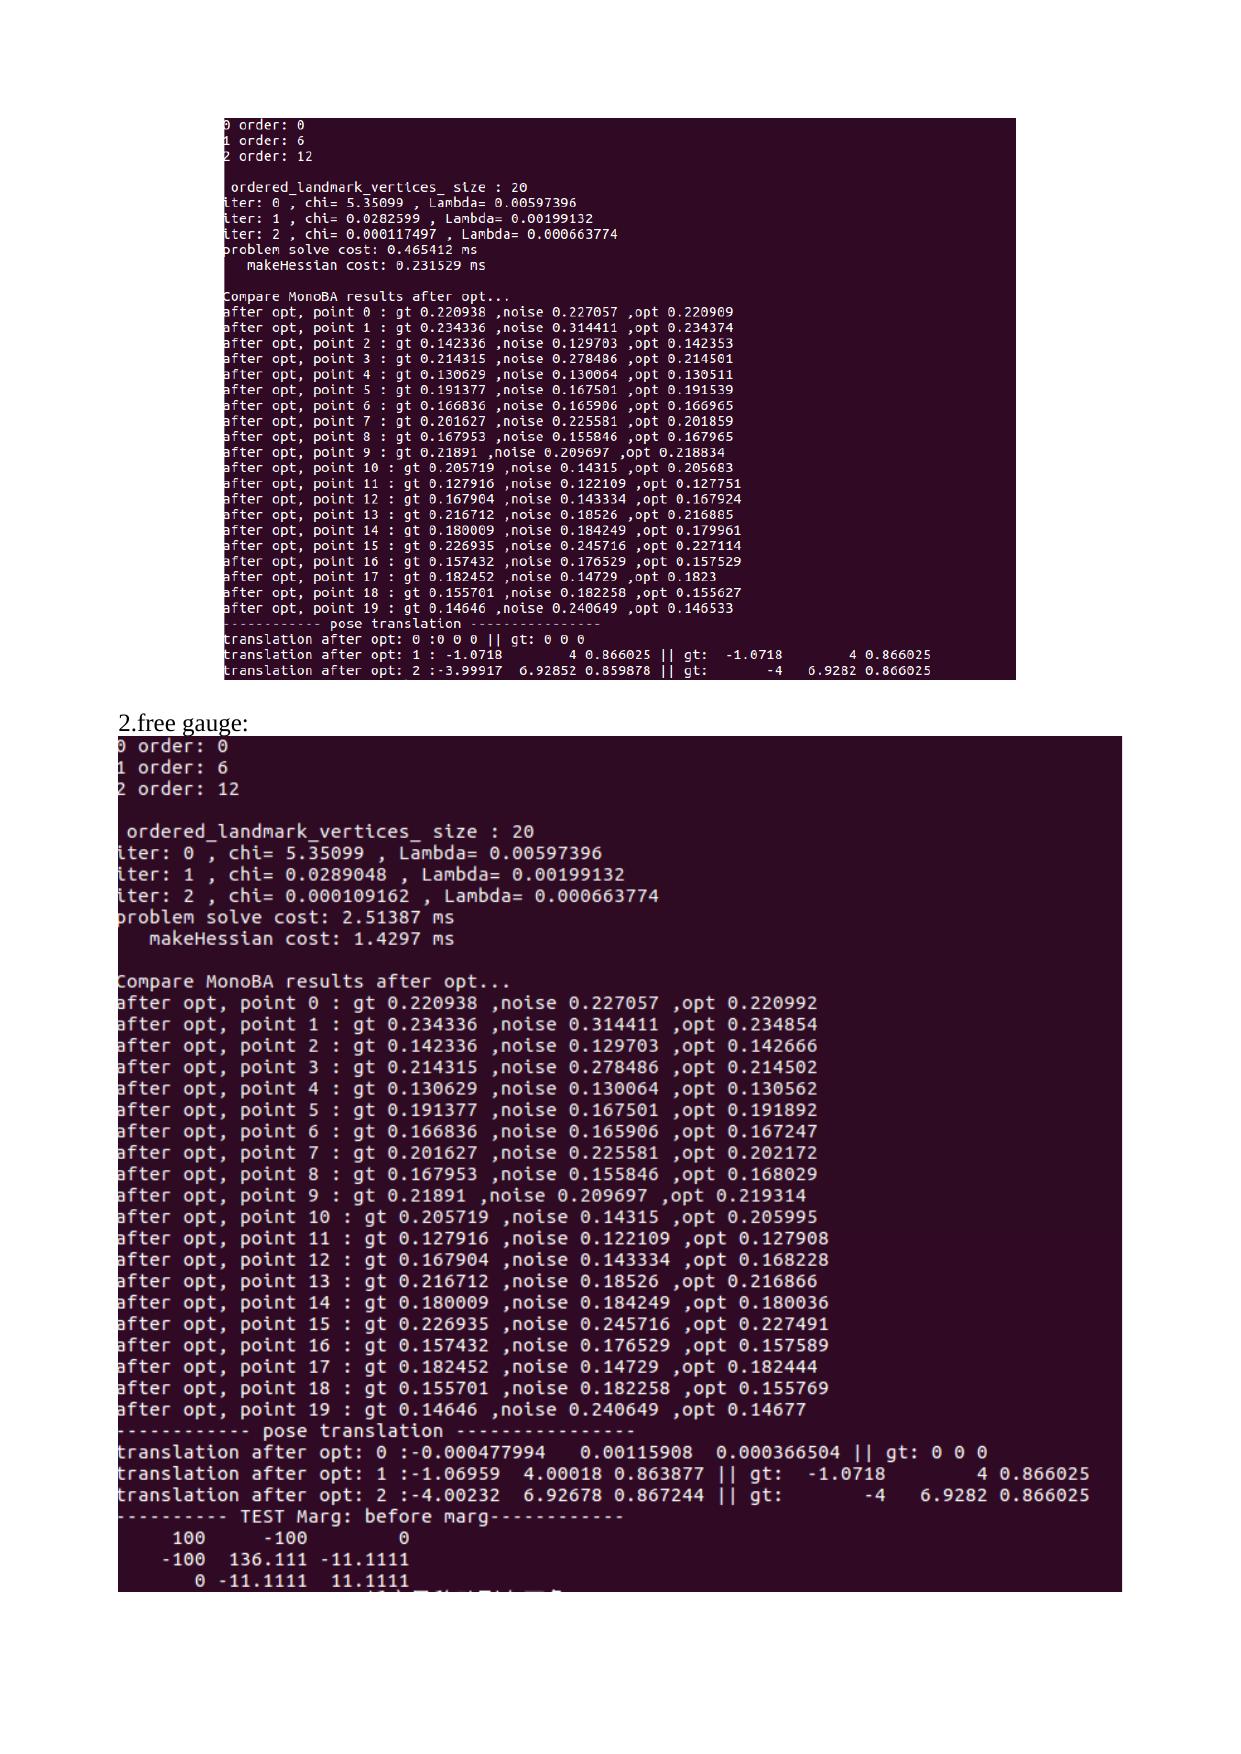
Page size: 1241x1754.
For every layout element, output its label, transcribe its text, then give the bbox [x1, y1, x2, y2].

text 2.free gauge: [118, 708, 1122, 736]
picture [118, 736, 1123, 1592]
picture [224, 118, 1016, 680]
